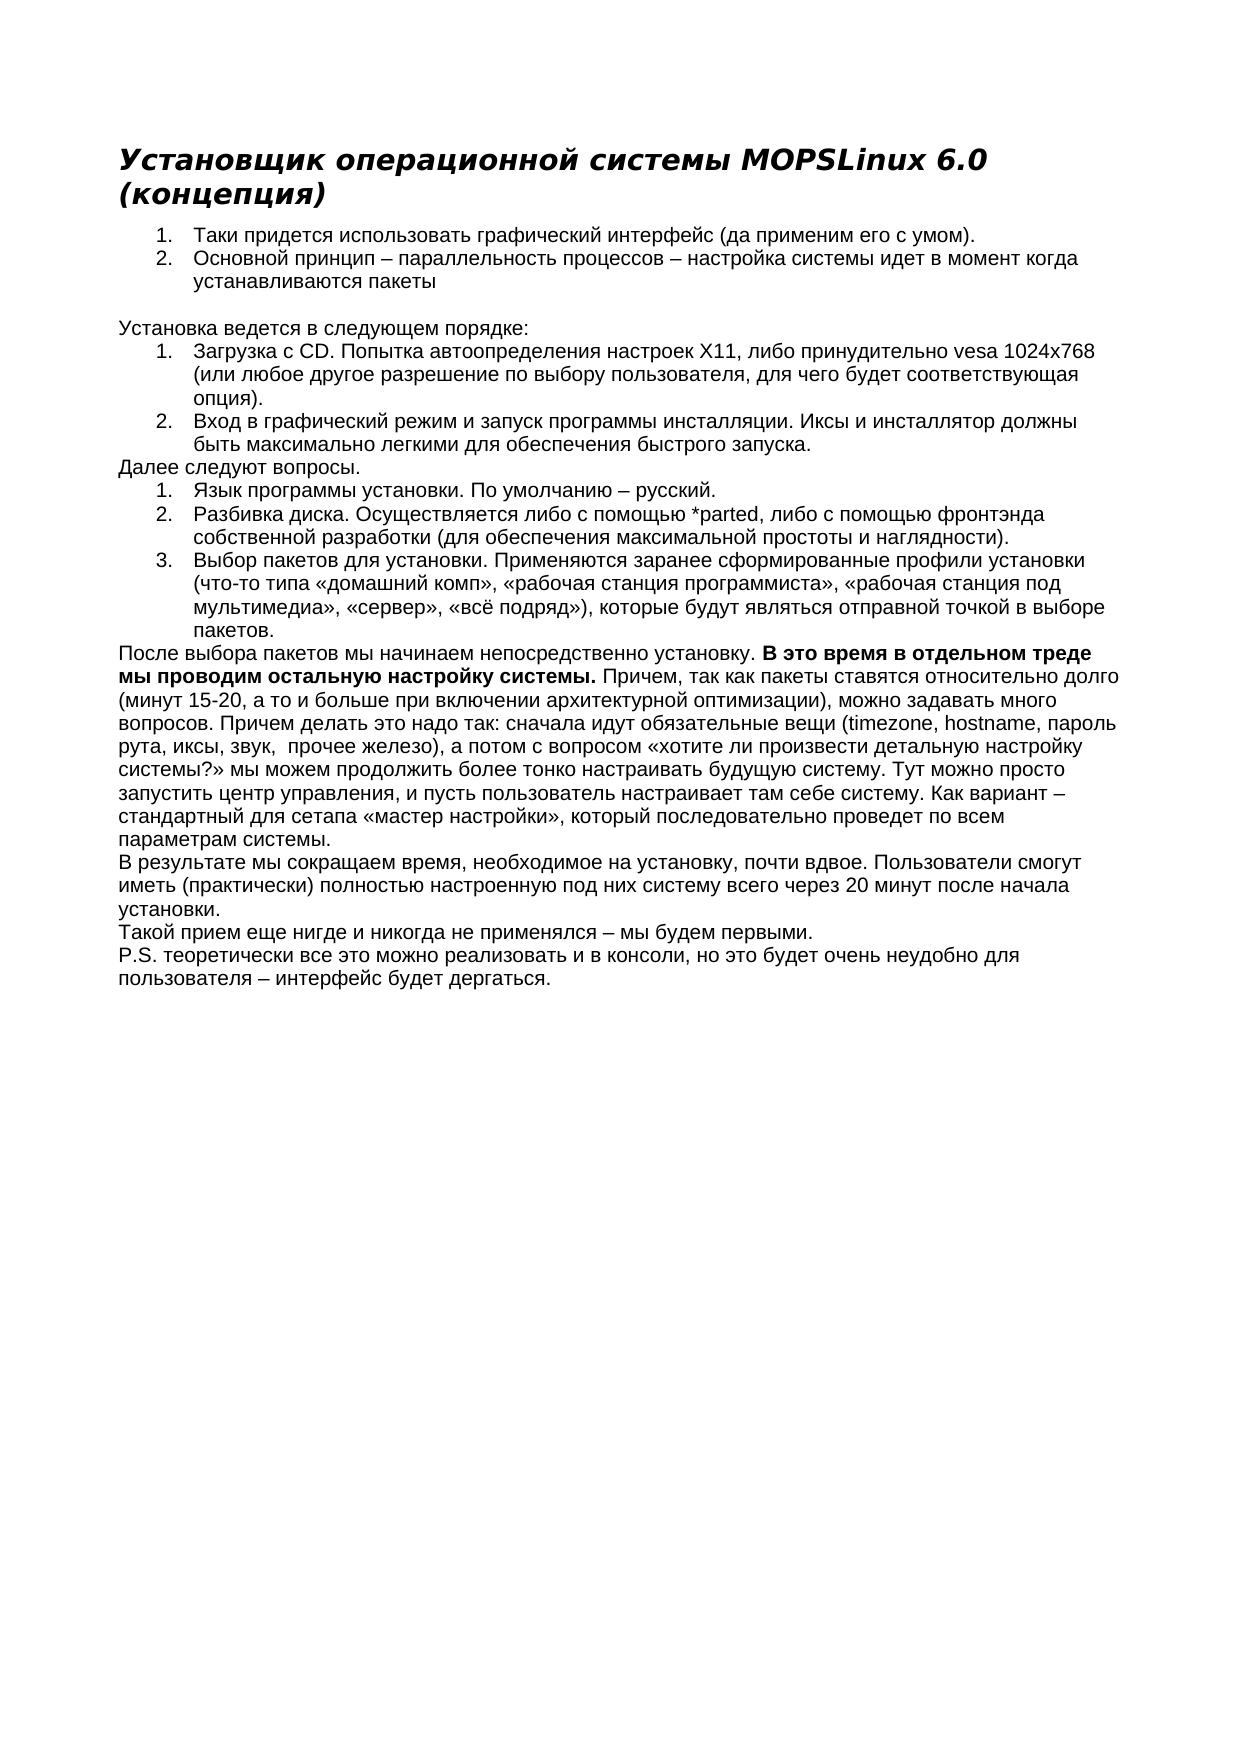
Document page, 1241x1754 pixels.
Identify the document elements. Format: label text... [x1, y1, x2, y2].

text После выбора пакетов мы начинаем непосредственно установку. В это время в отдельном треде мы проводим остальную настройку системы. Причем, так как пакеты ставятся относительно долго (минут 15-20, а то и больше при включении архитектурной оптимизации), можно задавать много вопросов. Причем делать это надо так: сначала идут обязательные вещи (timezone, hostname, пароль рута, иксы, звук, прочее железо), а потом с вопросом «хотите ли произвести детальную настройку системы?» мы можем продолжить более тонко настраивать будущую систему. Тут можно просто запустить центр управления, и пусть пользователь настраивает там себе систему. Как вариант – стандартный для сетапа «мастер настройки», который последовательно проведет по всем параметрам системы. [118, 642, 1122, 851]
list Вход в графический режим и запуск программы инсталляции. Иксы и инсталлятор должны быть максимально легкими для обеспечения быстрого запуска. [156, 409, 1122, 456]
list Выбор пакетов для установки. Применяются заранее сформированные профили установки (что-то типа «домашний комп», «рабочая станция программиста», «рабочая станция под мультимедиа», «сервер», «всё подряд»), которые будут являться отправной точкой в выборе пакетов. [156, 549, 1122, 642]
list Основной принцип – параллельность процессов – настройка системы идет в момент когда устанавливаются пакеты [156, 247, 1122, 293]
text Далее следуют вопросы. [118, 456, 1122, 479]
text Установка ведется в следующем порядке: [118, 316, 1122, 340]
text В результате мы сокращаем время, необходимое на установку, почти вдвое. Пользователи смогут иметь (практически) полностью настроенную под них систему всего через 20 минут после начала установки. [118, 851, 1122, 920]
list Загрузка с CD. Попытка автоопределения настроек X11, либо принудительно vesa 1024х768 (или любое другое разрешение по выбору пользователя, для чего будет соответствующая опция). [156, 340, 1122, 409]
list Разбивка диска. Осуществляется либо с помощью *parted, либо с помощью фронтэнда собственной разработки (для обеспечения максимальной простоты и наглядности). [156, 502, 1122, 549]
text Такой прием еще нигде и никогда не применялся – мы будем первыми. [118, 920, 1122, 944]
list Таки придется использовать графический интерфейс (да применим его с умом). [156, 223, 1122, 247]
text P.S. теоретически все это можно реализовать и в консоли, но это будет очень неудобно для пользователя – интерфейс будет дергаться. [118, 944, 1122, 990]
list Язык программы установки. По умолчанию – русский. [156, 479, 1122, 502]
subtitle Установщик операционной системы MOPSLinux 6.0 (концепция) [118, 143, 1122, 211]
